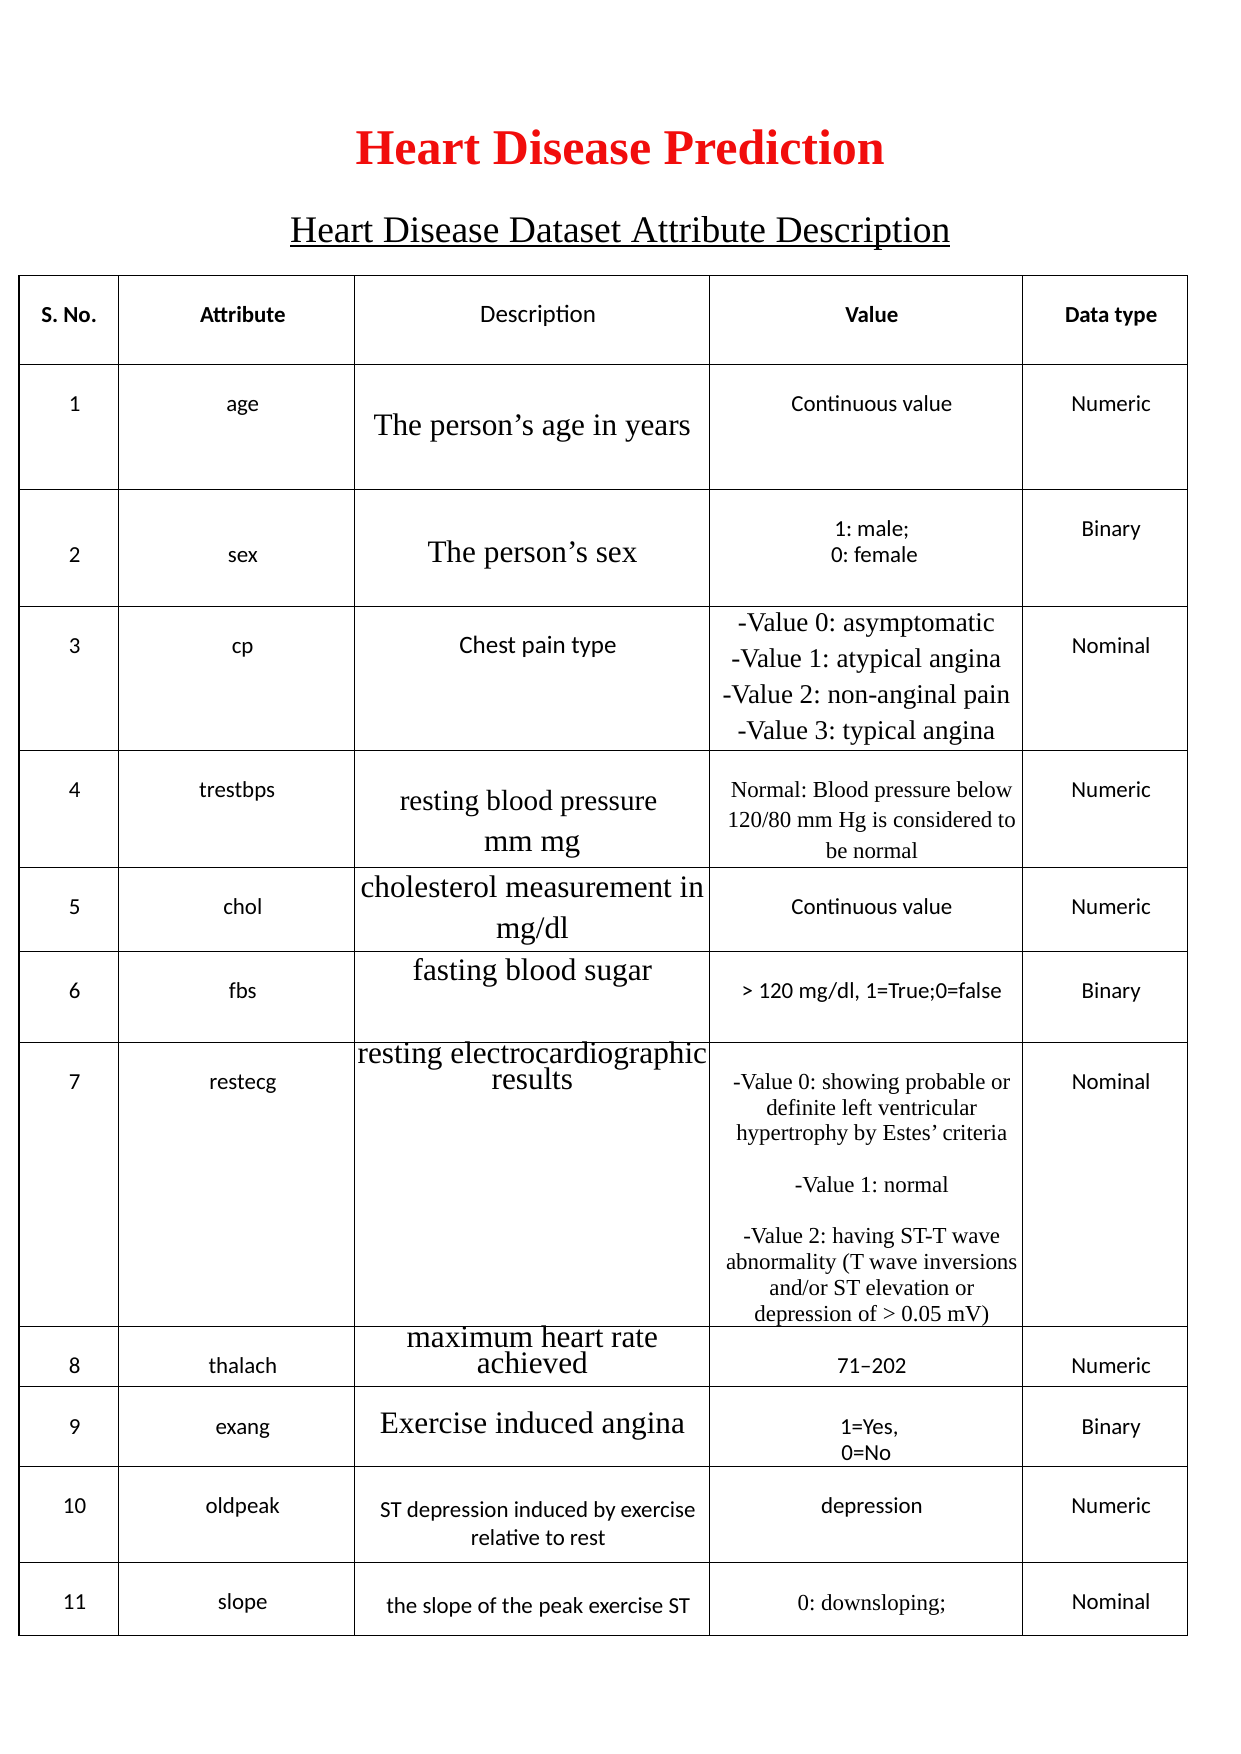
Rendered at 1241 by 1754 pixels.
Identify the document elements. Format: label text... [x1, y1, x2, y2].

table_cell 8 [20, 1327, 118, 1386]
table_cell resting blood pressure mm mg [355, 751, 709, 867]
table_cell Continuous value [710, 868, 1022, 951]
table_cell oldpeak [119, 1467, 354, 1562]
table_cell 6 [20, 952, 118, 1042]
table_cell trestbps [119, 751, 354, 867]
table_cell ST depression induced by exercise relative to rest [355, 1467, 709, 1562]
table_cell -Value 0: asymptomatic -Value 1: atypical angina -Value 2: non-anginal pain -Value 3: typical angina [710, 607, 1022, 749]
table_cell Binary [1023, 490, 1187, 606]
table_cell The person’s sex [355, 490, 709, 606]
table_cell exang [119, 1387, 354, 1466]
table_cell age [119, 365, 354, 489]
table_cell 7 [20, 1043, 118, 1326]
table_header Data type [1023, 276, 1187, 364]
table_cell 71–202 [710, 1327, 1022, 1386]
table_cell Chest pain type [355, 607, 709, 749]
table_cell The person’s age in years [355, 365, 709, 489]
table_cell slope [119, 1563, 354, 1635]
table_cell cp [119, 607, 354, 749]
table_cell 1 [20, 365, 118, 489]
table_cell Binary [1023, 1387, 1187, 1466]
table_cell cholesterol measurement in mg/dl [355, 868, 709, 951]
table_cell -Value 0: showing probable or definite left ventricular hypertrophy by Estes’ criteria -Value 1: normal -Value 2: having ST-T wave abnormality (T wave inversions and/or ST elevation or depression of > 0.05 mV) [710, 1043, 1022, 1326]
table_cell sex [119, 490, 354, 606]
table_cell Exercise induced angina [355, 1387, 709, 1466]
table_cell 4 [20, 751, 118, 867]
table_cell 0: downsloping; [710, 1563, 1022, 1635]
table_cell restecg [119, 1043, 354, 1326]
table_cell Nominal [1023, 1043, 1187, 1326]
table_cell 1: male; 0: female [710, 490, 1022, 606]
table_cell Numeric [1023, 868, 1187, 951]
table_cell 9 [20, 1387, 118, 1466]
table_cell 2 [20, 490, 118, 606]
table_cell fasting blood sugar [355, 952, 709, 1042]
table_cell 10 [20, 1467, 118, 1562]
table_cell 11 [20, 1563, 118, 1635]
text Heart Disease Dataset Attribute Description [118, 208, 1122, 251]
table_header S. No. [20, 276, 118, 364]
table_cell Nominal [1023, 607, 1187, 749]
table_cell 5 [20, 868, 118, 951]
table_cell Numeric [1023, 365, 1187, 489]
table_cell thalach [119, 1327, 354, 1386]
table_cell Numeric [1023, 1327, 1187, 1386]
table_header Attribute [119, 276, 354, 364]
table_cell depression [710, 1467, 1022, 1562]
table_cell Numeric [1023, 751, 1187, 867]
table_cell fbs [119, 952, 354, 1042]
table_cell Normal: Blood pressure below 120/80 mm Hg is considered to be normal [710, 751, 1022, 867]
table_cell Continuous value [710, 365, 1022, 489]
table_cell resting electrocardiographic results [355, 1043, 709, 1326]
table_cell Binary [1023, 952, 1187, 1042]
table_cell 1=Yes, 0=No [710, 1387, 1022, 1466]
table_cell Nominal [1023, 1563, 1187, 1635]
table_cell chol [119, 868, 354, 951]
table_header Value [710, 276, 1022, 364]
table_cell Numeric [1023, 1467, 1187, 1562]
table_cell maximum heart rate achieved [355, 1327, 709, 1386]
table_cell 3 [20, 607, 118, 749]
table_header Description [355, 276, 709, 364]
table_cell > 120 mg/dl, 1=True;0=false [710, 952, 1022, 1042]
table_cell the slope of the peak exercise ST [355, 1563, 709, 1635]
